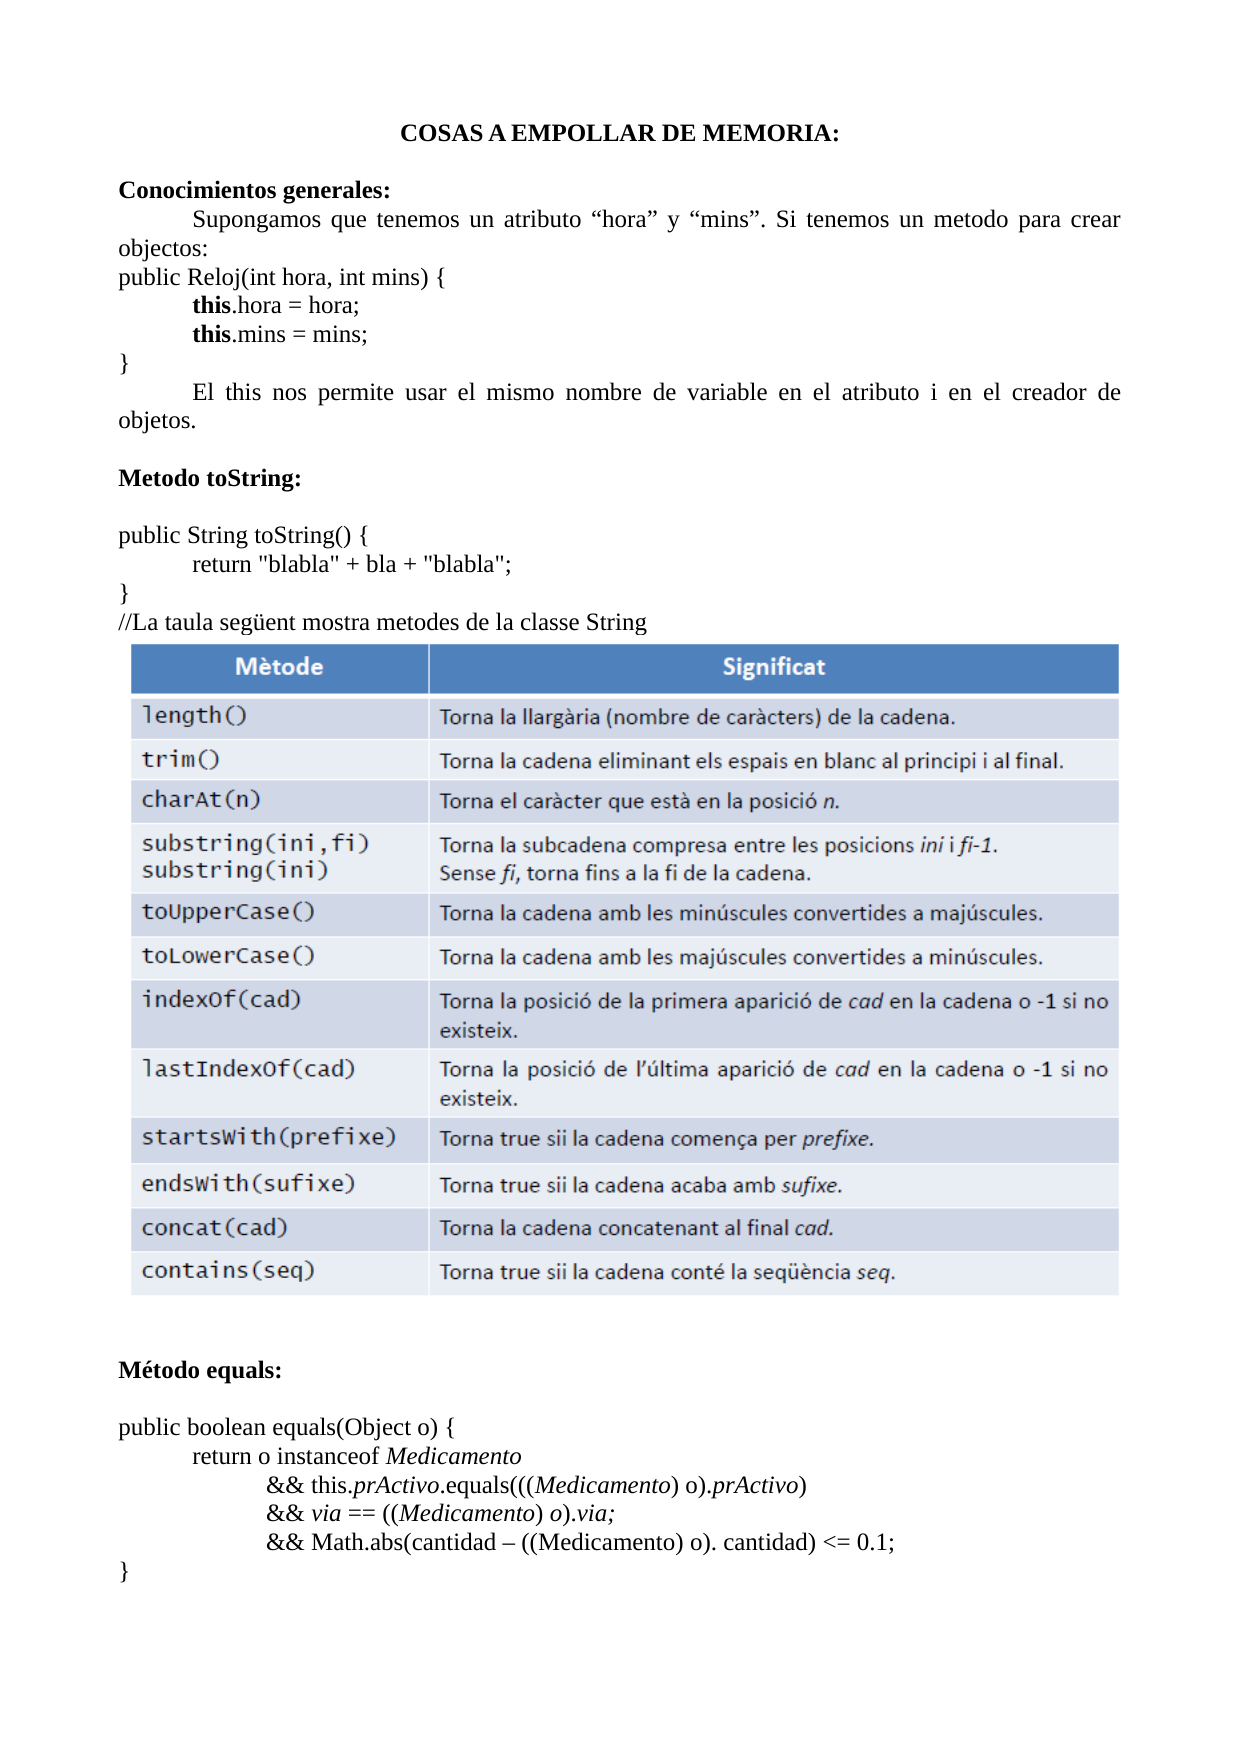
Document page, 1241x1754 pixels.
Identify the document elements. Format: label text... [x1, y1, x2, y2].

text return "blabla" + bla + "blabla"; [118, 549, 1122, 578]
picture [118, 635, 1123, 1298]
text public Reloj(int hora, int mins) { [118, 262, 1122, 291]
text Método equals: [118, 1355, 1122, 1383]
text && this.prActivo.equals(((Medicamento) o).prActivo) [118, 1470, 1122, 1498]
text this.mins = mins; [118, 319, 1122, 348]
text return o instanceof Medicamento [118, 1441, 1122, 1470]
text } [118, 1556, 1122, 1585]
text && via == ((Medicamento) o).via; [118, 1498, 1122, 1527]
text El this nos permite usar el mismo nombre de variable en el atributo i en el creador de objetos. [118, 377, 1122, 434]
text } [118, 578, 1122, 607]
text Supongamos que tenemos un atributo “hora” y “mins”. Si tenemos un metodo para crear objectos: [118, 204, 1122, 262]
text Metodo toString: [118, 463, 1122, 492]
text //La taula següent mostra metodes de la classe String [118, 607, 1122, 635]
text COSAS A EMPOLLAR DE MEMORIA: [118, 118, 1122, 147]
text && Math.abs(cantidad – ((Medicamento) o). cantidad) <= 0.1; [118, 1527, 1122, 1556]
text this.hora = hora; [118, 291, 1122, 319]
text public boolean equals(Object o) { [118, 1412, 1122, 1441]
text public String toString() { [118, 521, 1122, 549]
text } [118, 348, 1122, 377]
text Conocimientos generales: [118, 176, 1122, 204]
